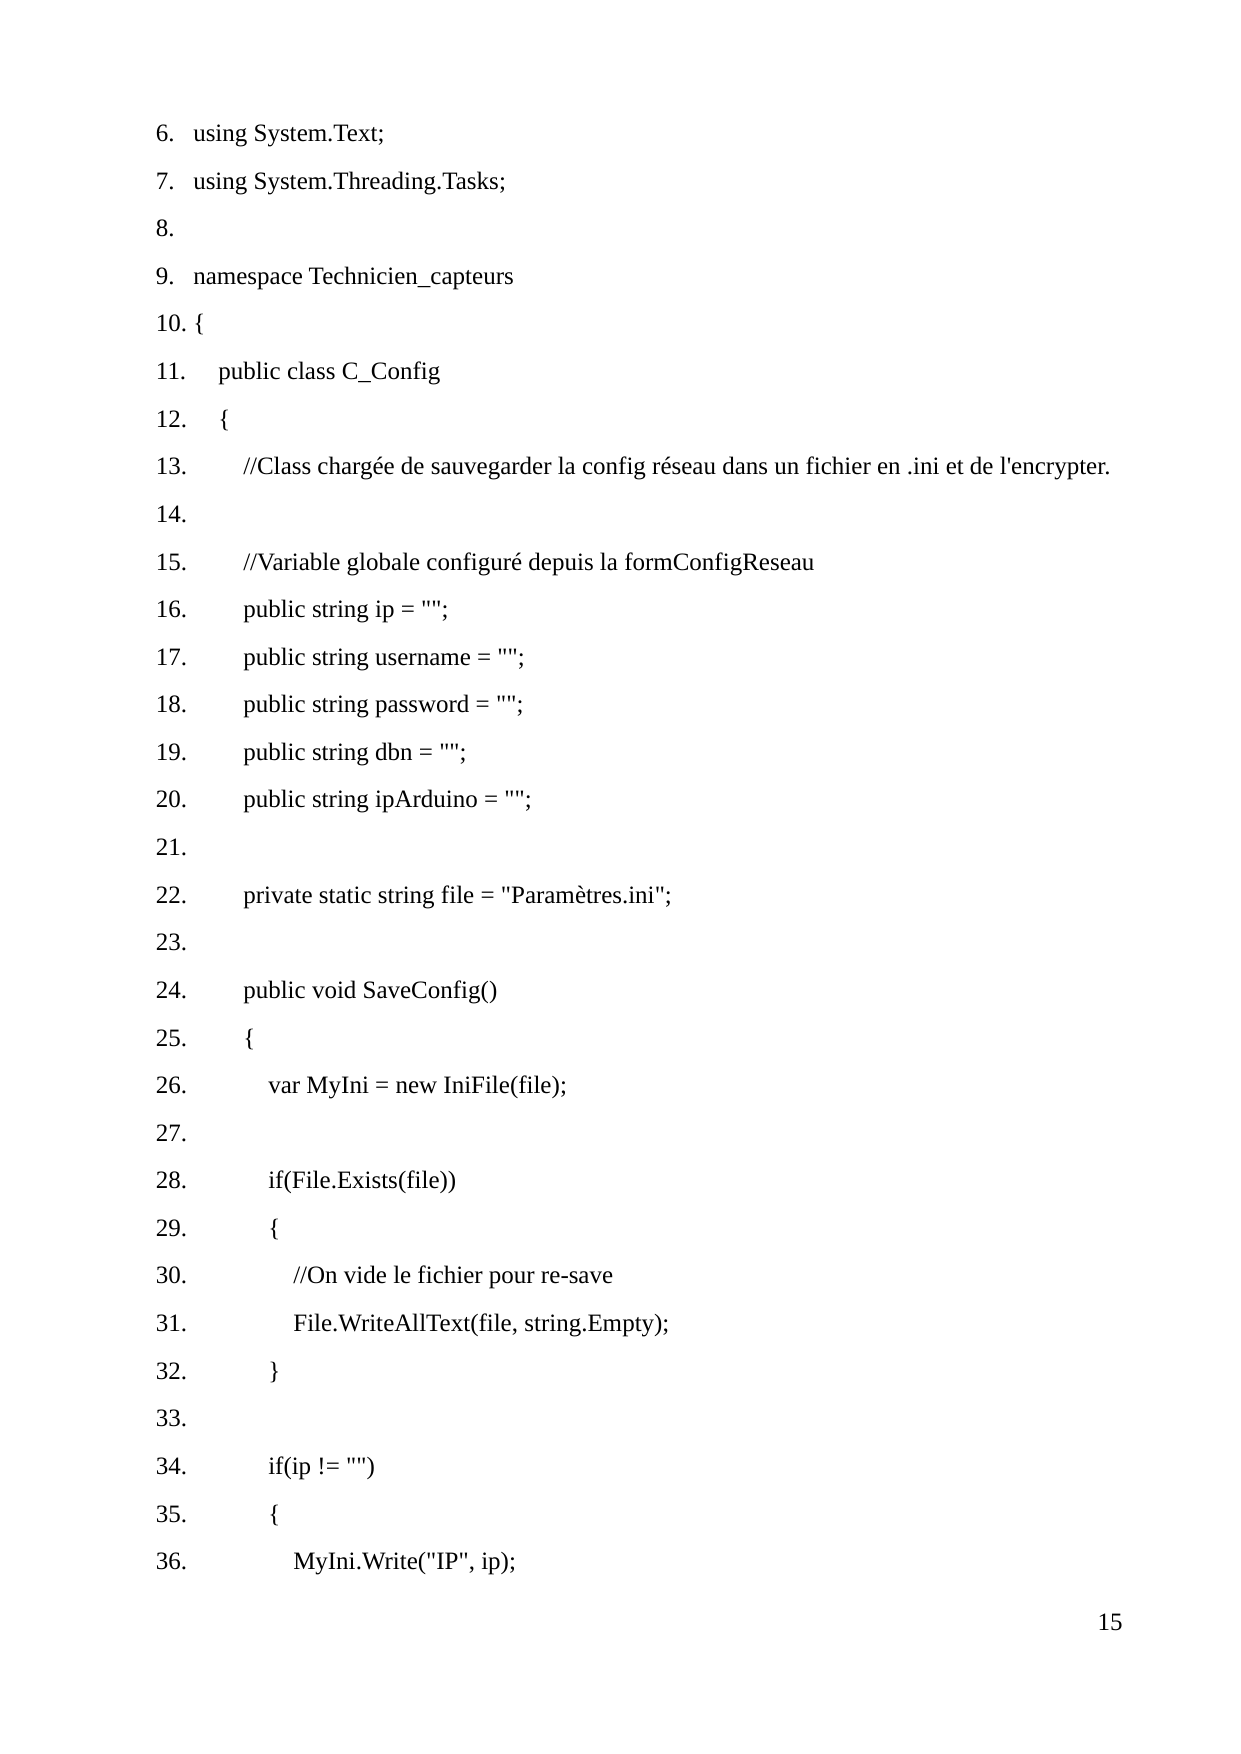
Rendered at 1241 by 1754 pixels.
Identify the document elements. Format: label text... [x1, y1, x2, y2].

list private static string file = "Paramètres.ini"; [156, 880, 1122, 908]
list { [156, 1499, 1122, 1527]
list public string ip = ""; [156, 594, 1122, 623]
list //On vide le fichier pour re-save [156, 1261, 1122, 1289]
list var MyIni = new IniFile(file); [156, 1070, 1122, 1099]
list if(ip != "") [156, 1451, 1122, 1480]
list if(File.Exists(file)) [156, 1165, 1122, 1194]
list { [156, 1213, 1122, 1242]
list public string ipArduino = ""; [156, 784, 1122, 813]
list } [156, 1356, 1122, 1384]
list public void SaveConfig() [156, 975, 1122, 1004]
list public string dbn = ""; [156, 737, 1122, 766]
list { [156, 404, 1122, 432]
list using System.Text; [156, 118, 1122, 147]
list public string username = ""; [156, 642, 1122, 671]
list namespace Technicien_capteurs [156, 261, 1122, 290]
list //Variable globale configuré depuis la formConfigReseau [156, 547, 1122, 575]
list { [156, 1023, 1122, 1051]
list File.WriteAllText(file, string.Empty); [156, 1308, 1122, 1337]
list using System.Threading.Tasks; [156, 166, 1122, 194]
list MyIni.Write("IP", ip); [156, 1546, 1122, 1575]
list public string password = ""; [156, 689, 1122, 718]
list public class C_Config [156, 356, 1122, 385]
list //Class chargée de sauvegarder la config réseau dans un fichier en .ini et de l'encrypter. [156, 451, 1122, 480]
list { [156, 308, 1122, 337]
